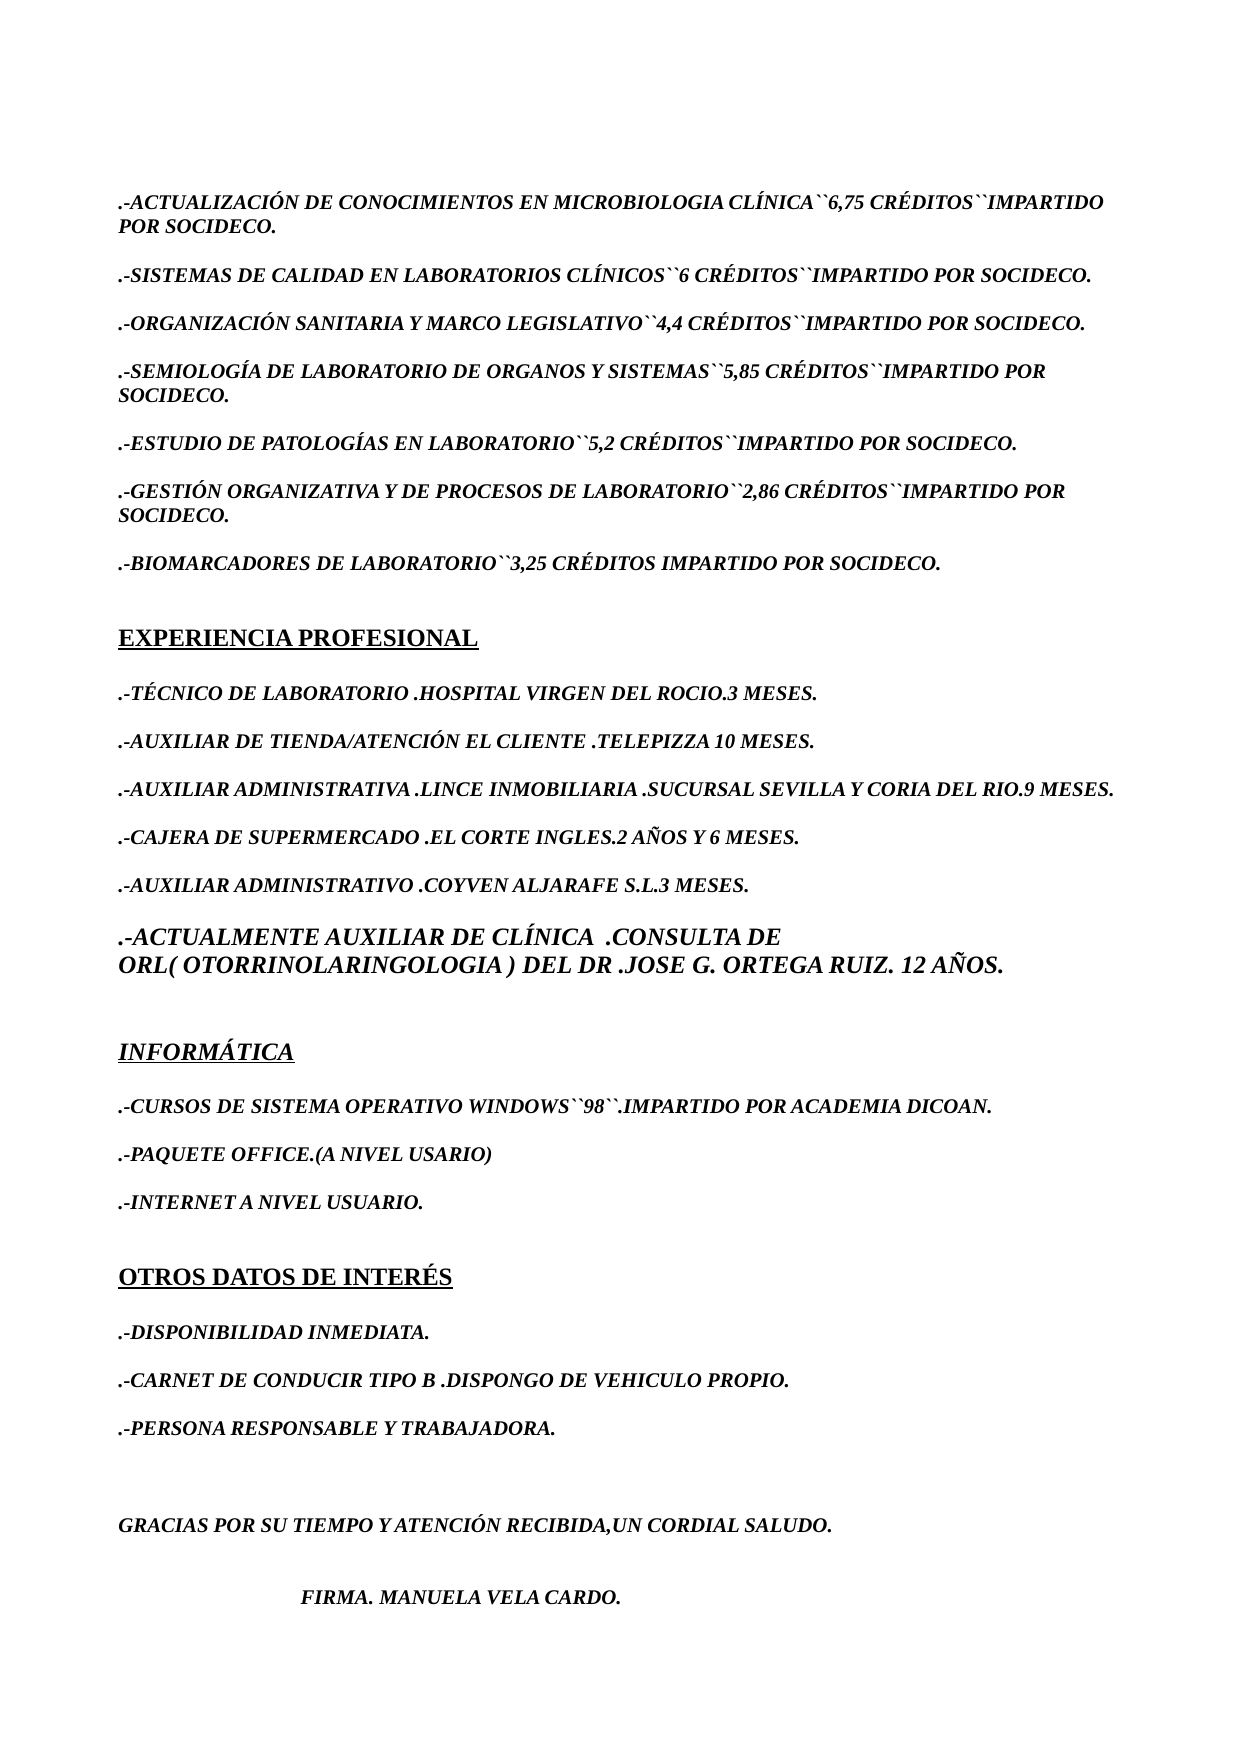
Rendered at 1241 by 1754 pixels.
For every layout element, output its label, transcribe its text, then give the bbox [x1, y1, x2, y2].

text .-TÉCNICO DE LABORATORIO .HOSPITAL VIRGEN DEL ROCIO.3 MESES. [118, 681, 1122, 705]
text .-AUXILIAR ADMINISTRATIVA .LINCE INMOBILIARIA .SUCURSAL SEVILLA Y CORIA DEL RIO.9 MESES. [118, 777, 1122, 801]
text .-CURSOS DE SISTEMA OPERATIVO WINDOWS``98``.IMPARTIDO POR ACADEMIA DICOAN. [118, 1094, 1122, 1118]
text EXPERIENCIA PROFESIONAL [118, 623, 1122, 652]
text INFORMÁTICA [118, 1037, 1122, 1065]
text .-ORGANIZACIÓN SANITARIA Y MARCO LEGISLATIVO``4,4 CRÉDITOS``IMPARTIDO POR SOCIDECO. [118, 311, 1122, 335]
text .-ESTUDIO DE PATOLOGÍAS EN LABORATORIO``5,2 CRÉDITOS``IMPARTIDO POR SOCIDECO. [118, 431, 1122, 455]
text .-PERSONA RESPONSABLE Y TRABAJADORA. [118, 1416, 1122, 1440]
text .-PAQUETE OFFICE.(A NIVEL USARIO) [118, 1142, 1122, 1166]
text FIRMA. MANUELA VELA CARDO. [118, 1585, 1122, 1609]
text .-ACTUALMENTE AUXILIAR DE CLÍNICA .CONSULTA DE ORL( OTORRINOLARINGOLOGIA ) DEL DR .JOSE G. ORTEGA RUIZ. 12 AÑOS. [118, 922, 1122, 979]
text .-AUXILIAR DE TIENDA/ATENCIÓN EL CLIENTE .TELEPIZZA 10 MESES. [118, 729, 1122, 753]
text .-SISTEMAS DE CALIDAD EN LABORATORIOS CLÍNICOS``6 CRÉDITOS``IMPARTIDO POR SOCIDECO. [118, 262, 1122, 287]
text .-SEMIOLOGÍA DE LABORATORIO DE ORGANOS Y SISTEMAS``5,85 CRÉDITOS``IMPARTIDO POR SOCIDECO. [118, 359, 1122, 407]
text OTROS DATOS DE INTERÉS [118, 1262, 1122, 1291]
text GRACIAS POR SU TIEMPO Y ATENCIÓN RECIBIDA,UN CORDIAL SALUDO. [118, 1512, 1122, 1537]
text .-CARNET DE CONDUCIR TIPO B .DISPONGO DE VEHICULO PROPIO. [118, 1368, 1122, 1392]
text .-BIOMARCADORES DE LABORATORIO``3,25 CRÉDITOS IMPARTIDO POR SOCIDECO. [118, 551, 1122, 575]
text .-AUXILIAR ADMINISTRATIVO .COYVEN ALJARAFE S.L.3 MESES. [118, 873, 1122, 897]
text .-DISPONIBILIDAD INMEDIATA. [118, 1320, 1122, 1344]
text .-GESTIÓN ORGANIZATIVA Y DE PROCESOS DE LABORATORIO``2,86 CRÉDITOS``IMPARTIDO POR SOCIDECO. [118, 479, 1122, 527]
text .-INTERNET A NIVEL USUARIO. [118, 1190, 1122, 1214]
text .-CAJERA DE SUPERMERCADO .EL CORTE INGLES.2 AÑOS Y 6 MESES. [118, 825, 1122, 849]
text .-ACTUALIZACIÓN DE CONOCIMIENTOS EN MICROBIOLOGIA CLÍNICA``6,75 CRÉDITOS``IMPARTIDO POR SOCIDECO. [118, 190, 1122, 238]
